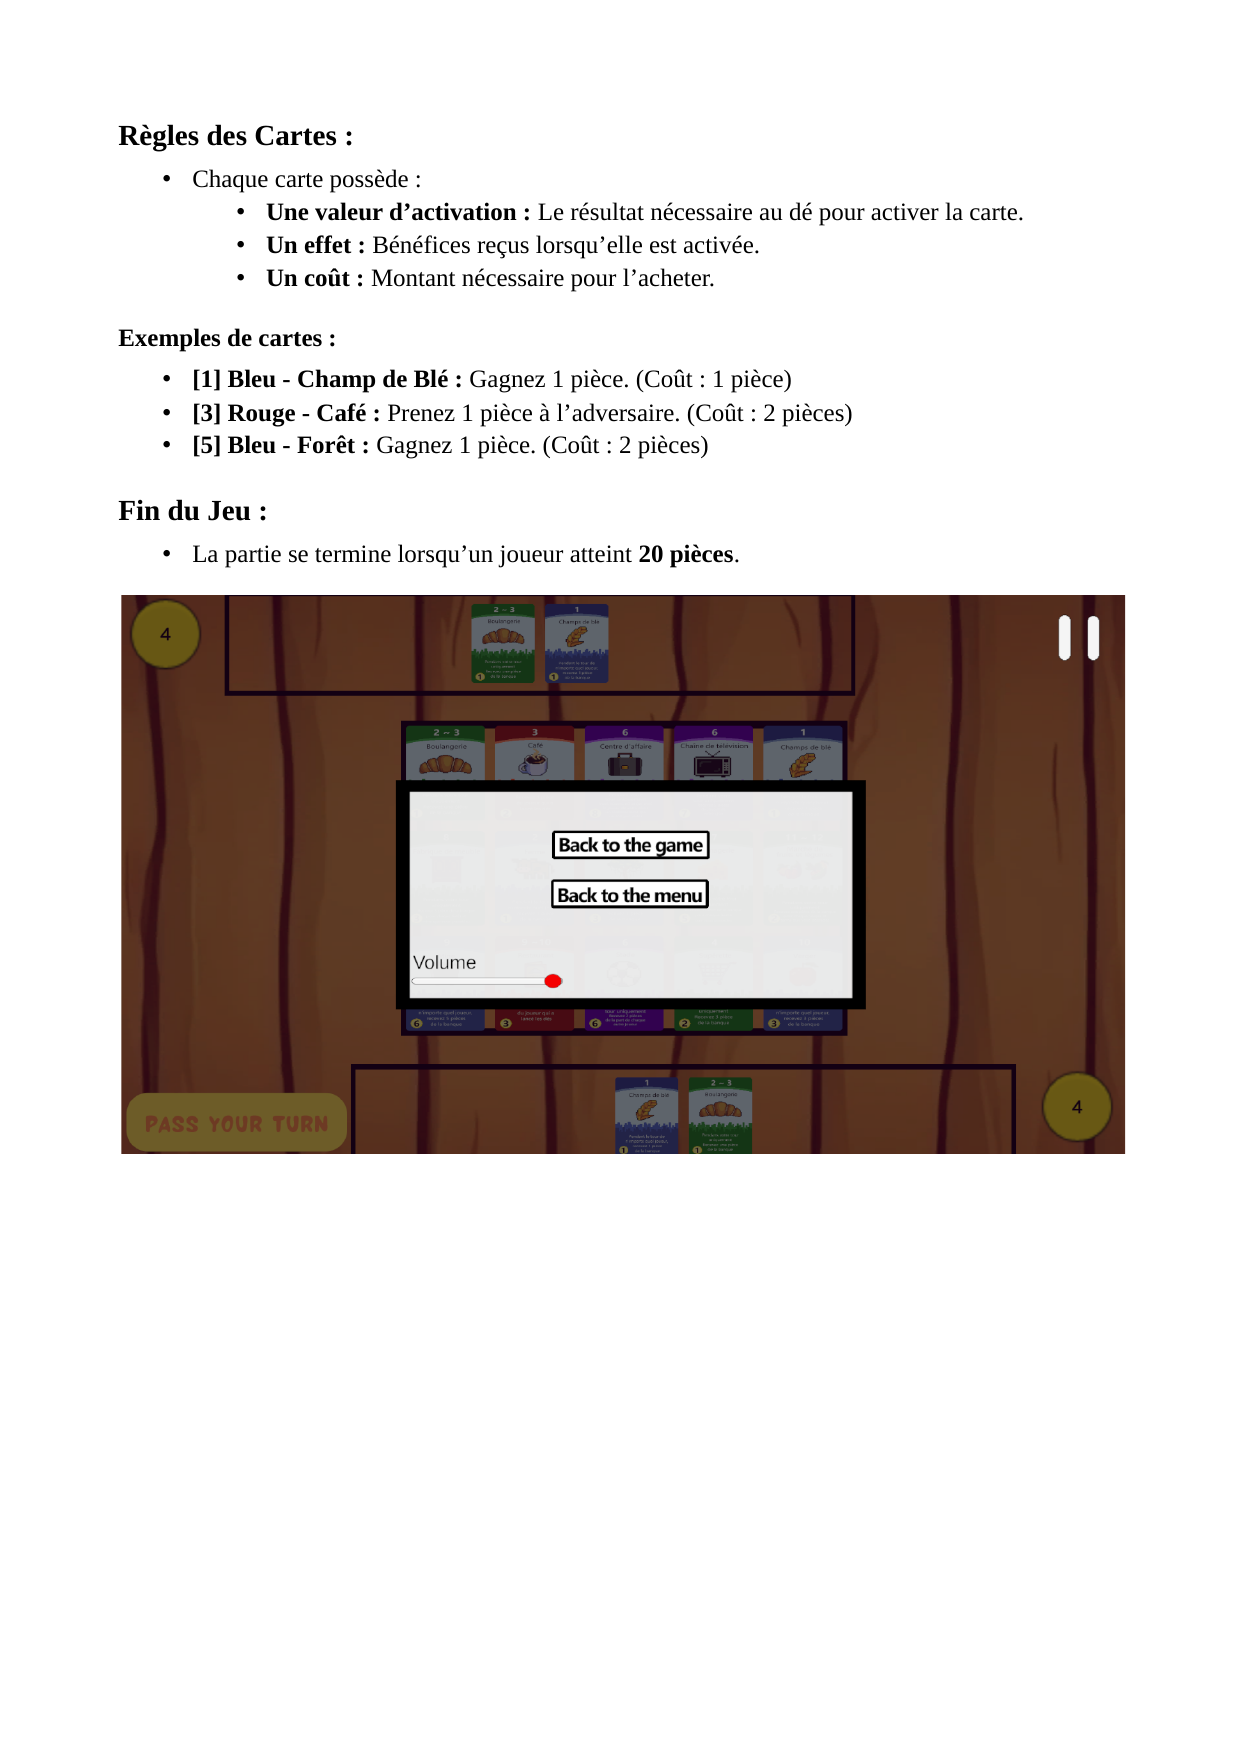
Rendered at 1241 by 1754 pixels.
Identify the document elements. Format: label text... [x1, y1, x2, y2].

list Un effet : Bénéfices reçus lorsqu’elle est activée. [236, 230, 1122, 259]
list Une valeur d’activation : Le résultat nécessaire au dé pour activer la carte. [236, 197, 1122, 226]
picture [121, 595, 1126, 1154]
list [5] Bleu - Forêt : Gagnez 1 pièce. (Coût : 2 pièces) [162, 431, 1122, 459]
list Un coût : Montant nécessaire pour l’acheter. [236, 263, 1122, 292]
subtitle Fin du Jeu : [118, 493, 1122, 526]
list [3] Rouge - Café : Prenez 1 pièce à l’adversaire. (Coût : 2 pièces) [162, 398, 1122, 426]
list Chaque carte possède : [162, 164, 1122, 193]
subtitle Exemples de cartes : [118, 323, 1122, 352]
list La partie se termine lorsqu’un joueur atteint 20 pièces. [162, 539, 1122, 568]
list [1] Bleu - Champ de Blé : Gagnez 1 pièce. (Coût : 1 pièce) [162, 364, 1122, 393]
subtitle Règles des Cartes : [118, 118, 1122, 152]
